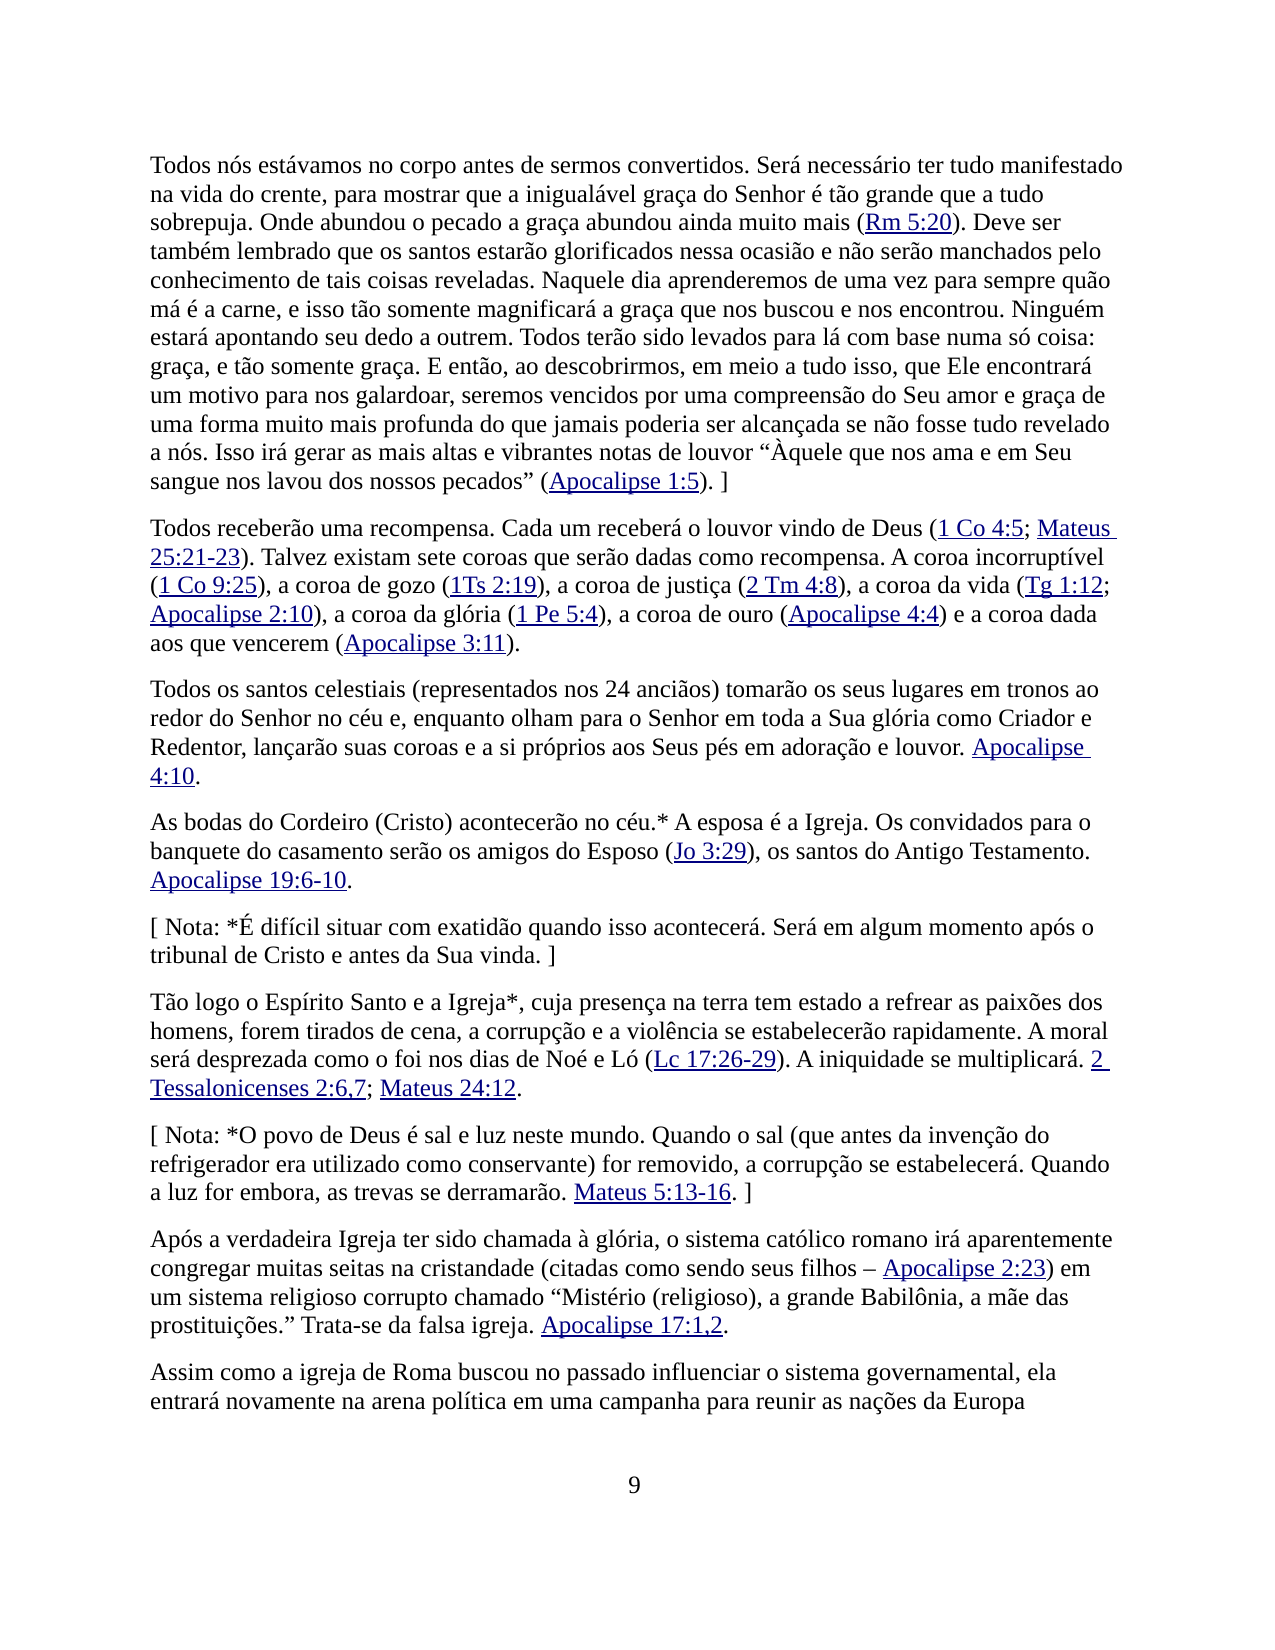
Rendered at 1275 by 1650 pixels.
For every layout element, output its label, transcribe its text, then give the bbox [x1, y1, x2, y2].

text Todos nós estávamos no corpo antes de sermos convertidos. Será necessário ter tudo manifestado na vida do crente, para mostrar que a inigualável graça do Senhor é tão grande que a tudo sobrepuja. Onde abundou o pecado a graça abundou ainda muito mais (Rm 5:20). Deve ser também lembrado que os santos estarão glorificados nessa ocasião e não serão manchados pelo conhecimento de tais coisas reveladas. Naquele dia aprenderemos de uma vez para sempre quão má é a carne, e isso tão somente magnificará a graça que nos buscou e nos encontrou. Ninguém estará apontando seu dedo a outrem. Todos terão sido levados para lá com base numa só coisa: graça, e tão somente graça. E então, ao descobrirmos, em meio a tudo isso, que Ele encontrará um motivo para nos galardoar, seremos vencidos por uma compreensão do Seu amor e graça de uma forma muito mais profunda do que jamais poderia ser alcançada se não fosse tudo revelado a nós. Isso irá gerar as mais altas e vibrantes notas de louvor “Àquele que nos ama e em Seu sangue nos lavou dos nossos pecados” (Apocalipse 1:5). ] [150, 150, 1125, 495]
text Assim como a igreja de Roma buscou no passado influenciar o sistema governamental, ela entrará novamente na arena política em uma campanha para reunir as nações da Europa [150, 1357, 1125, 1414]
text Tão logo o Espírito Santo e a Igreja*, cuja presença na terra tem estado a refrear as paixões dos homens, forem tirados de cena, a corrupção e a violência se estabelecerão rapidamente. A moral será desprezada como o foi nos dias de Noé e Ló (Lc 17:26-29). A iniquidade se multiplicará. 2 Tessalonicenses 2:6,7; Mateus 24:12. [150, 987, 1125, 1102]
text Todos receberão uma recompensa. Cada um receberá o louvor vindo de Deus (1 Co 4:5; Mateus 25:21-23). Talvez existam sete coroas que serão dadas como recompensa. A coroa incorruptível (1 Co 9:25), a coroa de gozo (1Ts 2:19), a coroa de justiça (2 Tm 4:8), a coroa da vida (Tg 1:12; Apocalipse 2:10), a coroa da glória (1 Pe 5:4), a coroa de ouro (Apocalipse 4:4) e a coroa dada aos que vencerem (Apocalipse 3:11). [150, 513, 1125, 657]
text As bodas do Cordeiro (Cristo) acontecerão no céu.* A esposa é a Igreja. Os convidados para o banquete do casamento serão os amigos do Esposo (Jo 3:29), os santos do Antigo Testamento. Apocalipse 19:6-10. [150, 807, 1125, 894]
text [ Nota: *O povo de Deus é sal e luz neste mundo. Quando o sal (que antes da invenção do refrigerador era utilizado como conservante) for removido, a corrupção se estabelecerá. Quando a luz for embora, as trevas se derramarão. Mateus 5:13-16. ] [150, 1120, 1125, 1206]
text [ Nota: *É difícil situar com exatidão quando isso acontecerá. Será em algum momento após o tribunal de Cristo e antes da Sua vinda. ] [150, 912, 1125, 969]
text Após a verdadeira Igreja ter sido chamada à glória, o sistema católico romano irá aparentemente congregar muitas seitas na cristandade (citadas como sendo seus filhos – Apocalipse 2:23) em um sistema religioso corrupto chamado “Mistério (religioso), a grande Babilônia, a mãe das prostituições.” Trata-se da falsa igreja. Apocalipse 17:1,2. [150, 1224, 1125, 1339]
text Todos os santos celestiais (representados nos 24 anciãos) tomarão os seus lugares em tronos ao redor do Senhor no céu e, enquanto olham para o Senhor em toda a Sua glória como Criador e Redentor, lançarão suas coroas e a si próprios aos Seus pés em adoração e louvor. Apocalipse 4:10. [150, 674, 1125, 789]
